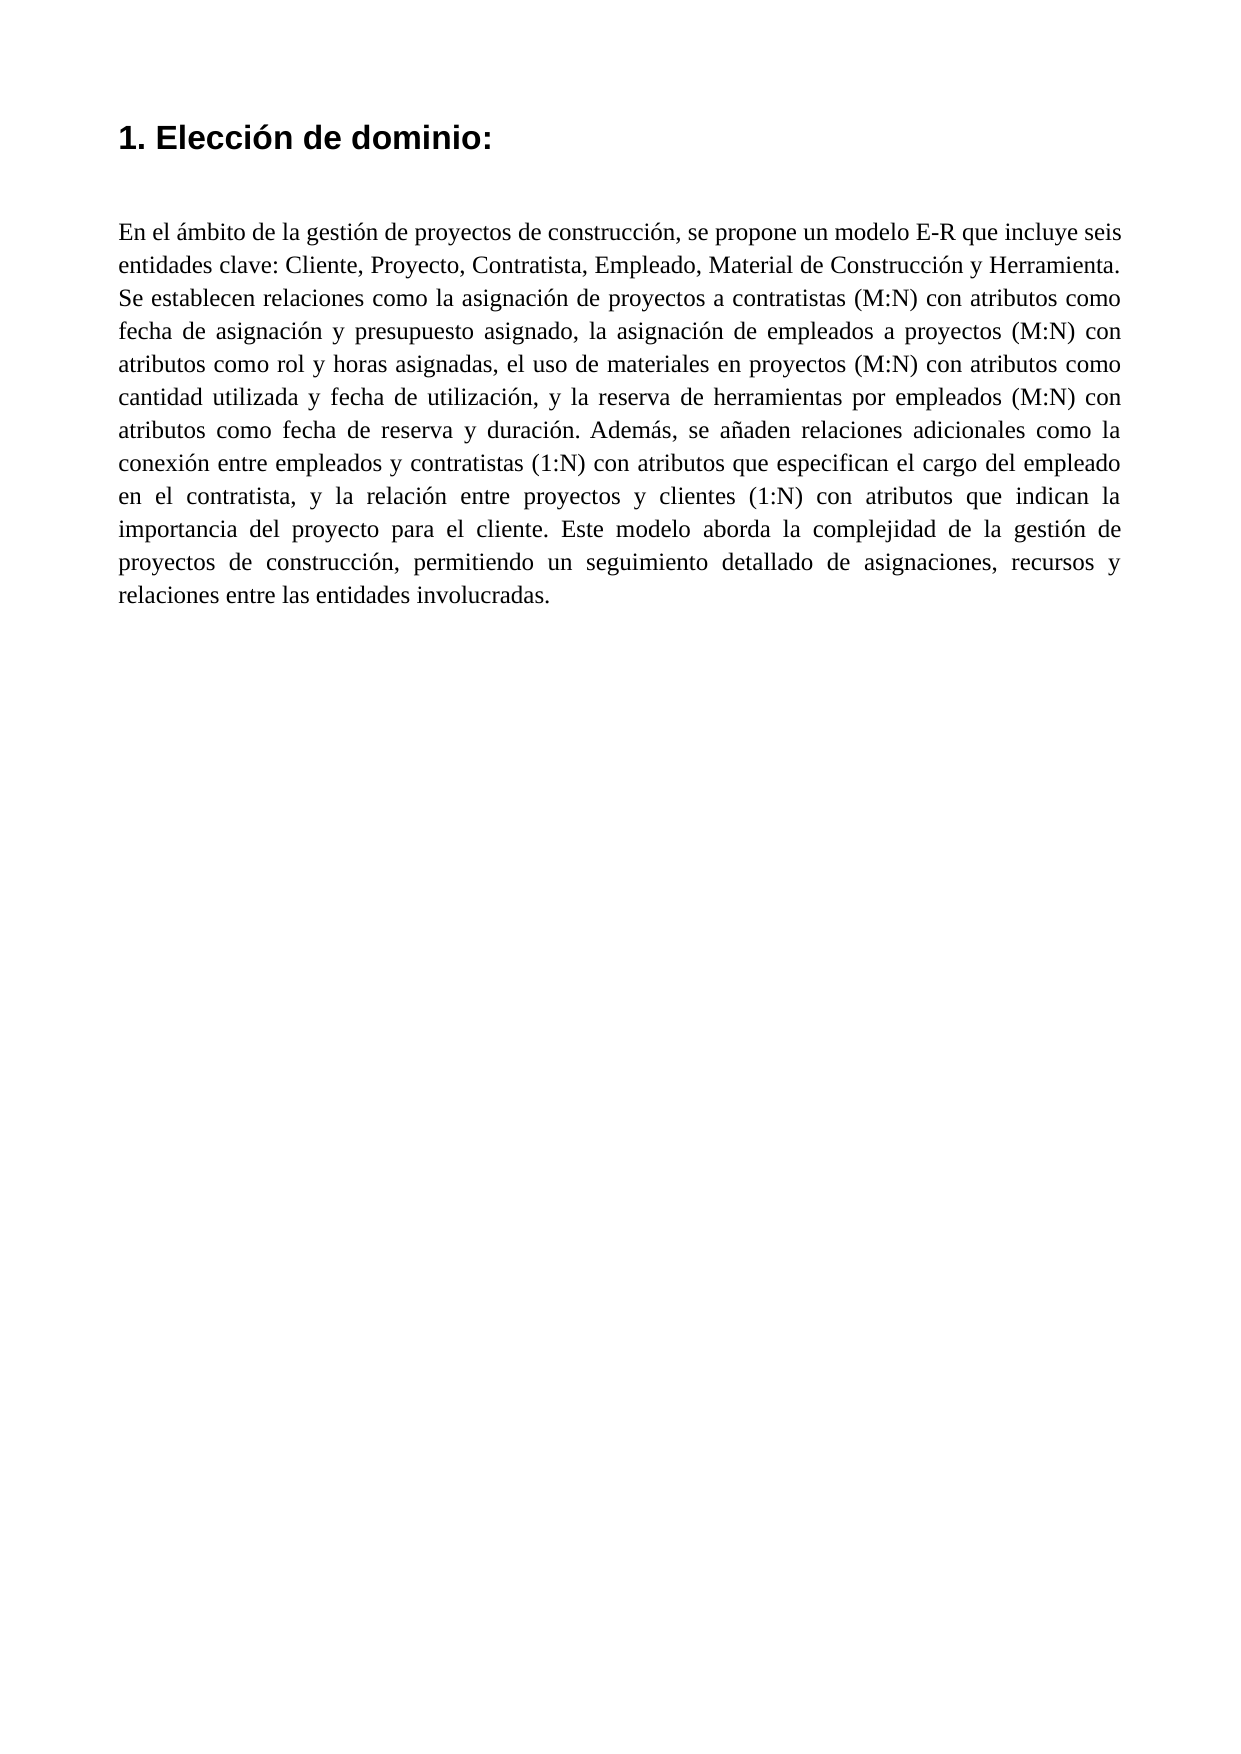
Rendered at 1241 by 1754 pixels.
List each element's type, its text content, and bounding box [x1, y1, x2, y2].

text En el ámbito de la gestión de proyectos de construcción, se propone un modelo E-R que incluye seis entidades clave: Cliente, Proyecto, Contratista, Empleado, Material de Construcción y Herramienta. Se establecen relaciones como la asignación de proyectos a contratistas (M:N) con atributos como fecha de asignación y presupuesto asignado, la asignación de empleados a proyectos (M:N) con atributos como rol y horas asignadas, el uso de materiales en proyectos (M:N) con atributos como cantidad utilizada y fecha de utilización, y la reserva de herramientas por empleados (M:N) con atributos como fecha de reserva y duración. Además, se añaden relaciones adicionales como la conexión entre empleados y contratistas (1:N) con atributos que especifican el cargo del empleado en el contratista, y la relación entre proyectos y clientes (1:N) con atributos que indican la importancia del proyecto para el cliente. Este modelo aborda la complejidad de la gestión de proyectos de construcción, permitiendo un seguimiento detallado de asignaciones, recursos y relaciones entre las entidades involucradas. [118, 217, 1122, 609]
subtitle 1. Elección de dominio: [118, 118, 1122, 157]
